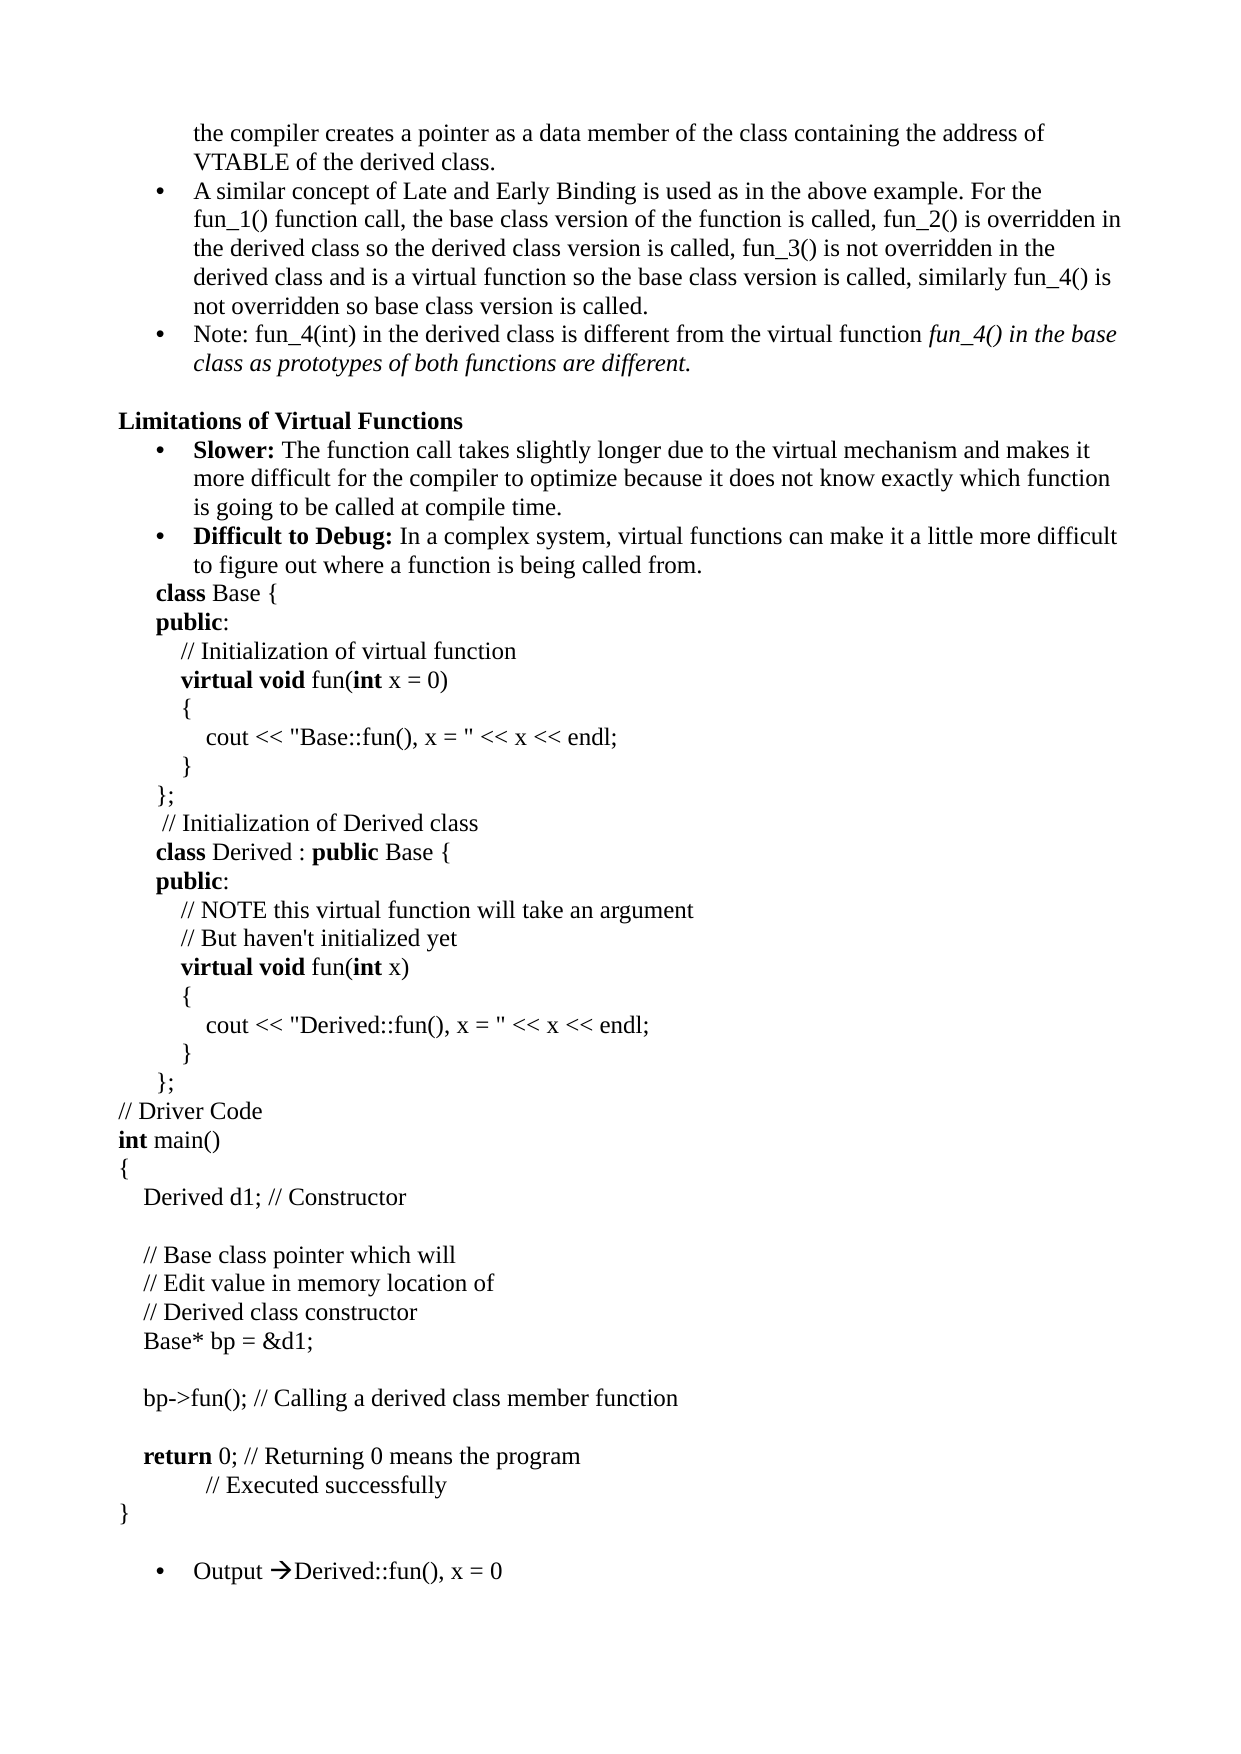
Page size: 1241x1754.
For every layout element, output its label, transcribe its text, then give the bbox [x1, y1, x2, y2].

text public: [156, 607, 1122, 636]
text } [118, 1498, 1122, 1527]
list A similar concept of Late and Early Binding is used as in the above example. For the fun_1() function call, the base class version of the function is called, fun_2() is overridden in the derived class so the derived class version is called, fun_3() is not overridden in the derived class and is a virtual function so the base class version is called, similarly fun_4() is not overridden so base class version is called. [156, 176, 1122, 319]
text virtual void fun(int x) [156, 952, 1122, 981]
text // Edit value in memory location of [118, 1268, 1122, 1297]
list Slower: The function call takes slightly longer due to the virtual mechanism and makes it more difficult for the compiler to optimize because it does not know exactly which function is going to be called at compile time. [156, 434, 1122, 521]
text Base* bp = &d1; [118, 1326, 1122, 1355]
text cout << "Derived::fun(), x = " << x << endl; [156, 1010, 1122, 1038]
text // But haven't initialized yet [156, 923, 1122, 952]
list Output Derived::fun(), x = 0 [156, 1556, 1122, 1585]
text return 0; // Returning 0 means the program [118, 1441, 1122, 1470]
list Difficult to Debug: In a complex system, virtual functions can make it a little more difficult to figure out where a function is being called from. [156, 521, 1122, 578]
text { [156, 981, 1122, 1010]
text Derived d1; // Constructor [118, 1182, 1122, 1211]
text Limitations of Virtual Functions [118, 406, 1122, 434]
text { [118, 1153, 1122, 1182]
text bp->fun(); // Calling a derived class member function [118, 1383, 1122, 1412]
text int main() [118, 1125, 1122, 1153]
text }; [156, 780, 1122, 808]
list Note: fun_4(int) in the derived class is different from the virtual function fun_4() in the base class as prototypes of both functions are different. [156, 319, 1122, 377]
text } [156, 1038, 1122, 1067]
list the compiler creates a pointer as a data member of the class containing the address of VTABLE of the derived class. [156, 118, 1122, 176]
text { [156, 693, 1122, 722]
text public: [156, 866, 1122, 895]
text } [156, 751, 1122, 780]
text virtual void fun(int x = 0) [156, 665, 1122, 693]
text cout << "Base::fun(), x = " << x << endl; [156, 722, 1122, 751]
text // Base class pointer which will [118, 1240, 1122, 1268]
text class Derived : public Base { [156, 837, 1122, 866]
text // Executed successfully [118, 1470, 1122, 1498]
text }; [156, 1067, 1122, 1096]
text // Driver Code [118, 1096, 1122, 1125]
text class Base { [156, 578, 1122, 607]
text // Derived class constructor [118, 1297, 1122, 1326]
text // Initialization of Derived class [156, 808, 1122, 837]
text // NOTE this virtual function will take an argument [156, 895, 1122, 923]
text // Initialization of virtual function [156, 636, 1122, 665]
